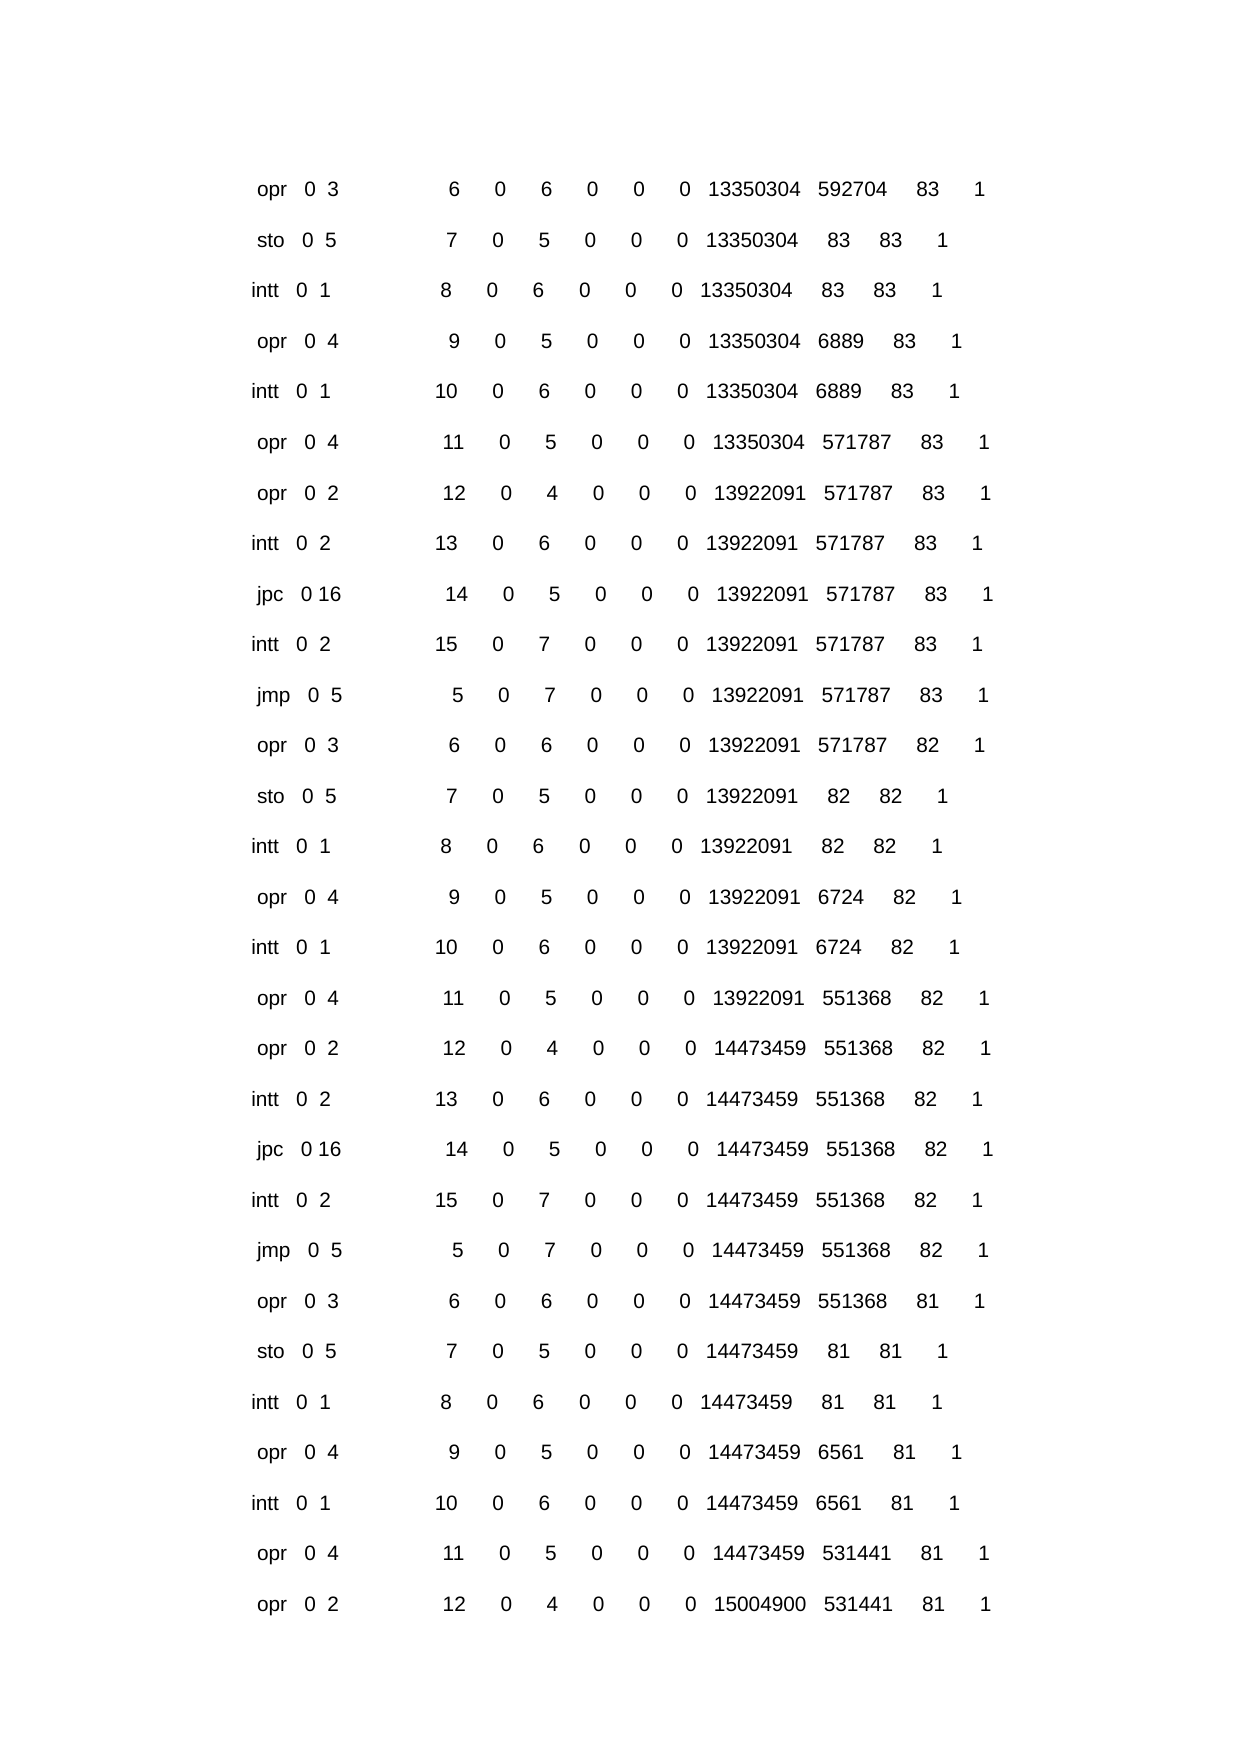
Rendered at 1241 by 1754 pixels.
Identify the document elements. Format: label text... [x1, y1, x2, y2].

text jpc 0 16 14 0 5 0 0 0 14473459 551368 82 1 [251, 1137, 1122, 1161]
text intt 0 1 10 0 6 0 0 0 14473459 6561 81 1 [251, 1491, 1122, 1515]
text jpc 0 16 14 0 5 0 0 0 13922091 571787 83 1 [251, 581, 1122, 605]
text intt 0 1 10 0 6 0 0 0 13350304 6889 83 1 [251, 379, 1122, 403]
text opr 0 4 11 0 5 0 0 0 13922091 551368 82 1 [251, 986, 1122, 1009]
text opr 0 2 12 0 4 0 0 0 14473459 551368 82 1 [251, 1036, 1122, 1060]
text opr 0 4 9 0 5 0 0 0 13350304 6889 83 1 [251, 329, 1122, 353]
text sto 0 5 7 0 5 0 0 0 14473459 81 81 1 [251, 1339, 1122, 1363]
text opr 0 4 9 0 5 0 0 0 13922091 6724 82 1 [251, 884, 1122, 908]
text opr 0 4 9 0 5 0 0 0 14473459 6561 81 1 [251, 1440, 1122, 1464]
text opr 0 4 11 0 5 0 0 0 14473459 531441 81 1 [251, 1541, 1122, 1565]
text sto 0 5 7 0 5 0 0 0 13922091 82 82 1 [251, 783, 1122, 807]
text intt 0 2 13 0 6 0 0 0 14473459 551368 82 1 [251, 1087, 1122, 1111]
text opr 0 2 12 0 4 0 0 0 15004900 531441 81 1 [251, 1592, 1122, 1616]
text opr 0 3 6 0 6 0 0 0 13922091 571787 82 1 [251, 733, 1122, 757]
text intt 0 2 15 0 7 0 0 0 13922091 571787 83 1 [251, 632, 1122, 656]
text opr 0 4 11 0 5 0 0 0 13350304 571787 83 1 [251, 430, 1122, 454]
text intt 0 1 10 0 6 0 0 0 13922091 6724 82 1 [251, 935, 1122, 959]
text opr 0 3 6 0 6 0 0 0 14473459 551368 81 1 [251, 1289, 1122, 1313]
text intt 0 2 13 0 6 0 0 0 13922091 571787 83 1 [251, 531, 1122, 555]
text opr 0 3 6 0 6 0 0 0 13350304 592704 83 1 [251, 177, 1122, 201]
text intt 0 1 8 0 6 0 0 0 13350304 83 83 1 [251, 278, 1122, 302]
text intt 0 1 8 0 6 0 0 0 14473459 81 81 1 [251, 1390, 1122, 1414]
text intt 0 2 15 0 7 0 0 0 14473459 551368 82 1 [251, 1188, 1122, 1212]
text sto 0 5 7 0 5 0 0 0 13350304 83 83 1 [251, 228, 1122, 252]
text opr 0 2 12 0 4 0 0 0 13922091 571787 83 1 [251, 480, 1122, 504]
text intt 0 1 8 0 6 0 0 0 13922091 82 82 1 [251, 834, 1122, 858]
text jmp 0 5 5 0 7 0 0 0 13922091 571787 83 1 [251, 682, 1122, 706]
text jmp 0 5 5 0 7 0 0 0 14473459 551368 82 1 [251, 1238, 1122, 1262]
